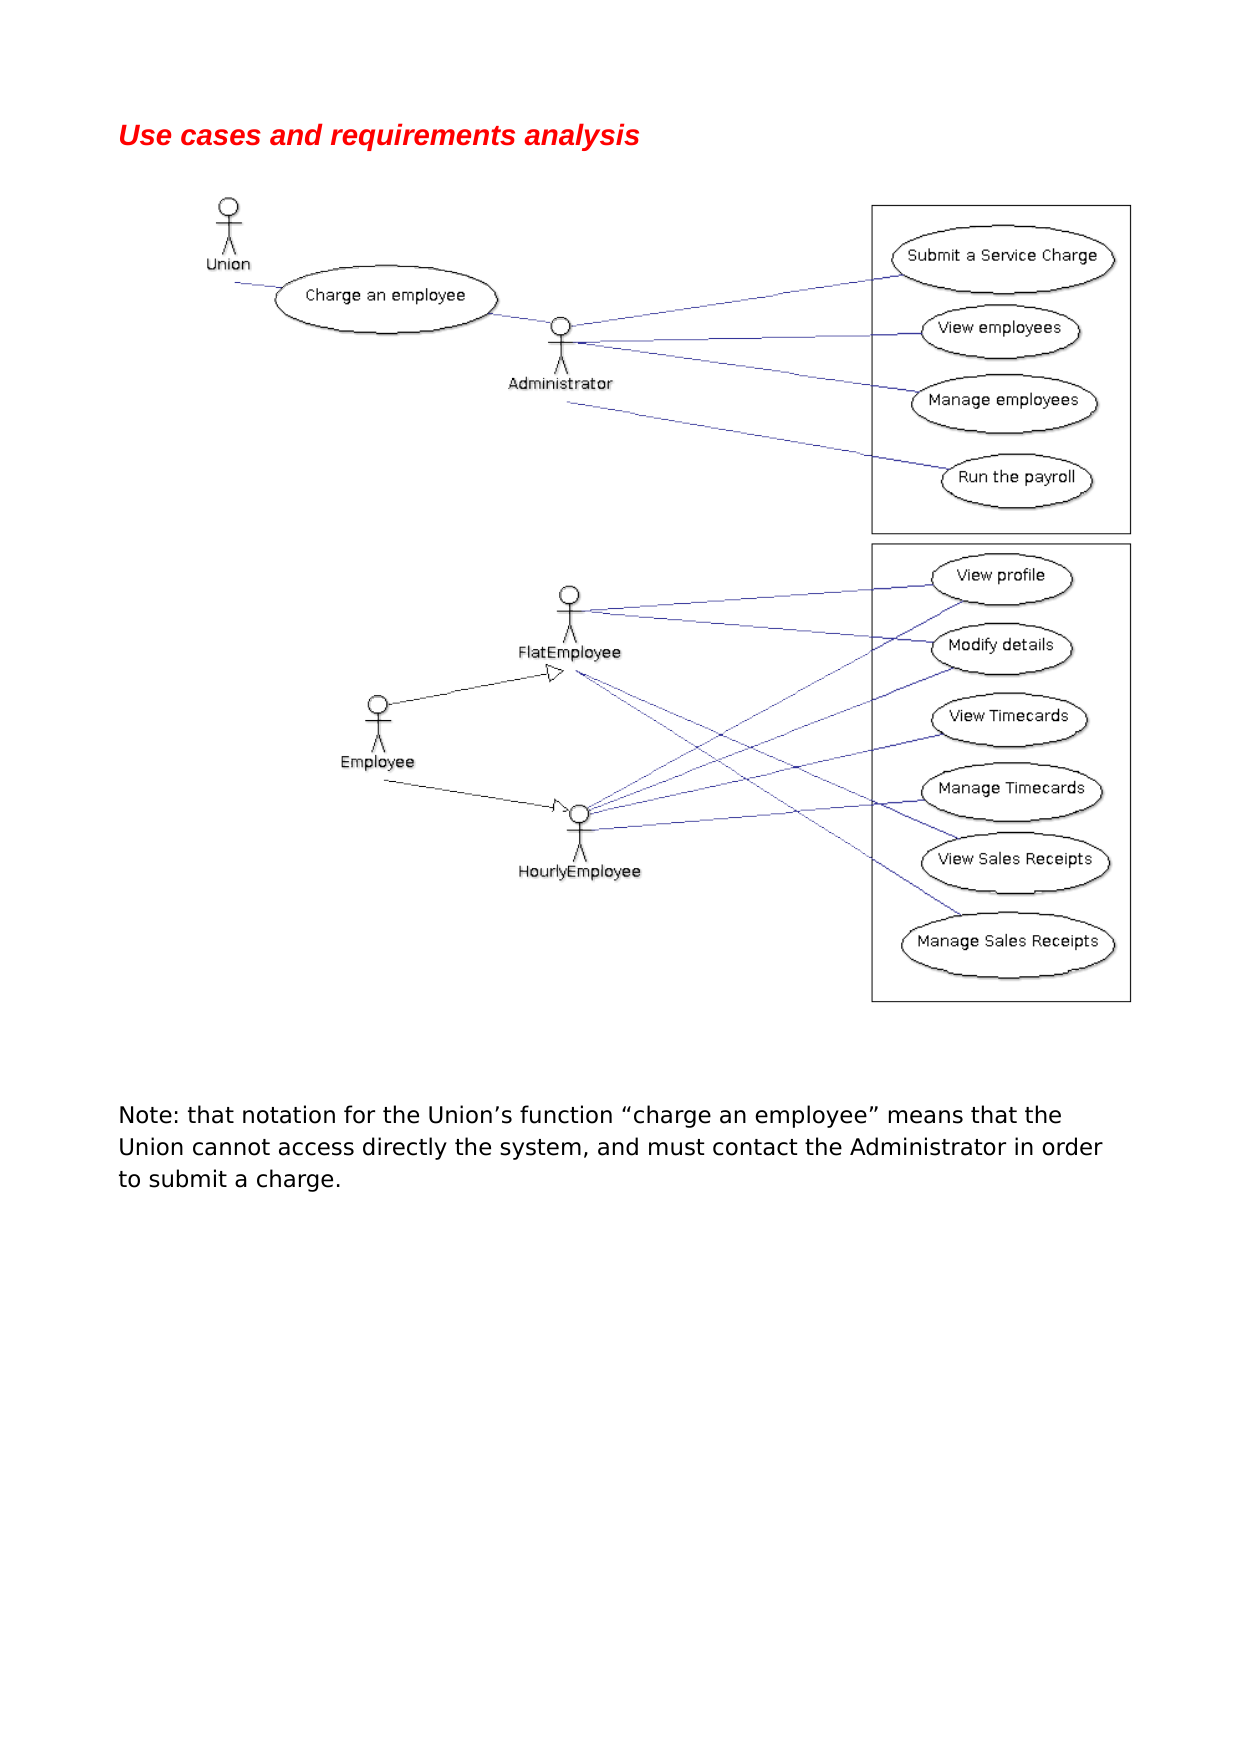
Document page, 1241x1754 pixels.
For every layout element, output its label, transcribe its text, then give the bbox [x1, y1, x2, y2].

subtitle Use cases and requirements analysis [118, 118, 1122, 152]
text Note: that notation for the Union’s function “charge an employee” means that the Union cannot access directly the system, and must contact the Administrator in order to submit a charge. [118, 1103, 1122, 1193]
picture [155, 176, 1160, 1051]
